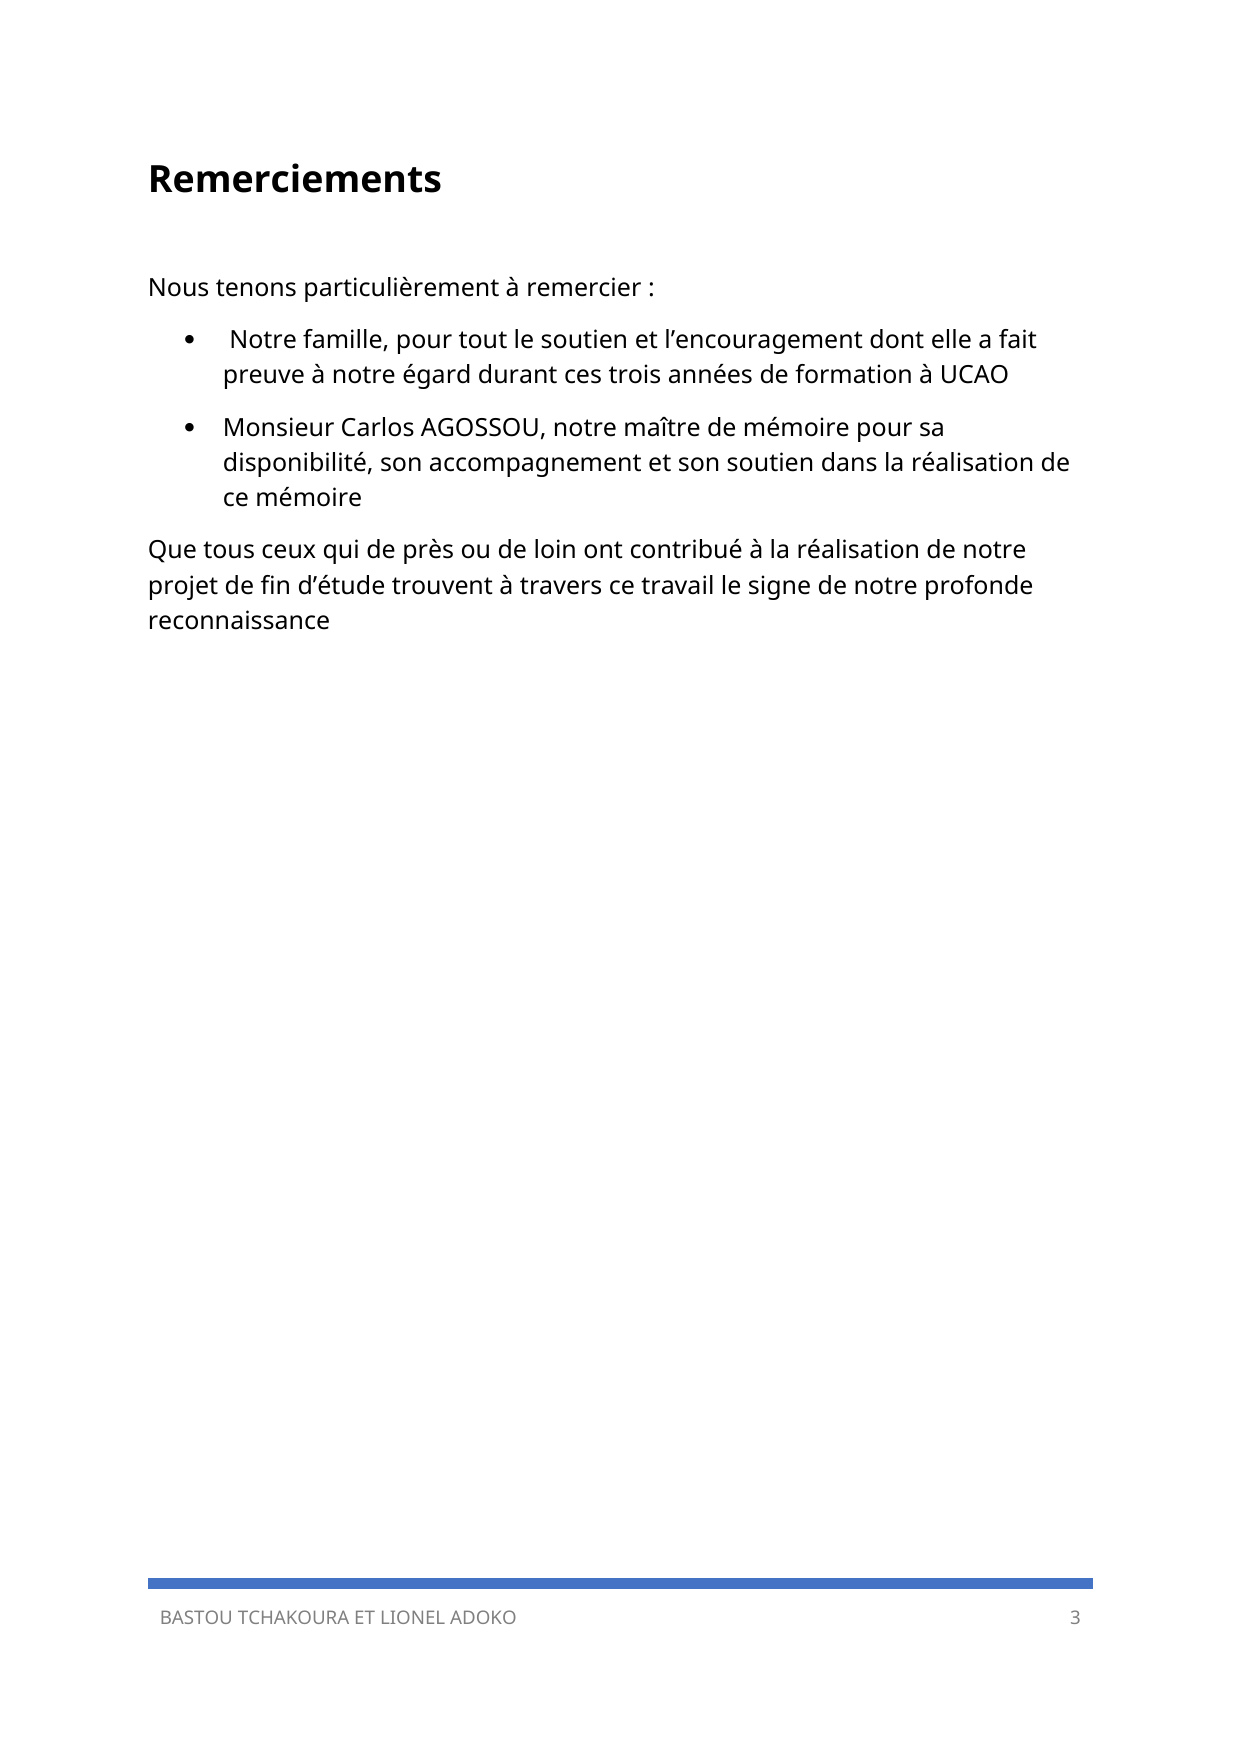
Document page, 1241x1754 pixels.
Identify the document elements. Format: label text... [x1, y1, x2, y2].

subtitle Remerciements [148, 152, 1093, 203]
list Notre famille, pour tout le soutien et l’encouragement dont elle a fait preuve à notre égard durant ces trois années de formation à UCAO [185, 322, 1093, 391]
text Nous tenons particulièrement à remercier : [148, 270, 1093, 304]
text Que tous ceux qui de près ou de loin ont contribué à la réalisation de notre projet de fin d’étude trouvent à travers ce travail le signe de notre profonde reconnaissance [148, 532, 1093, 637]
list Monsieur Carlos AGOSSOU, notre maître de mémoire pour sa disponibilité, son accompagnement et son soutien dans la réalisation de ce mémoire [185, 409, 1093, 514]
